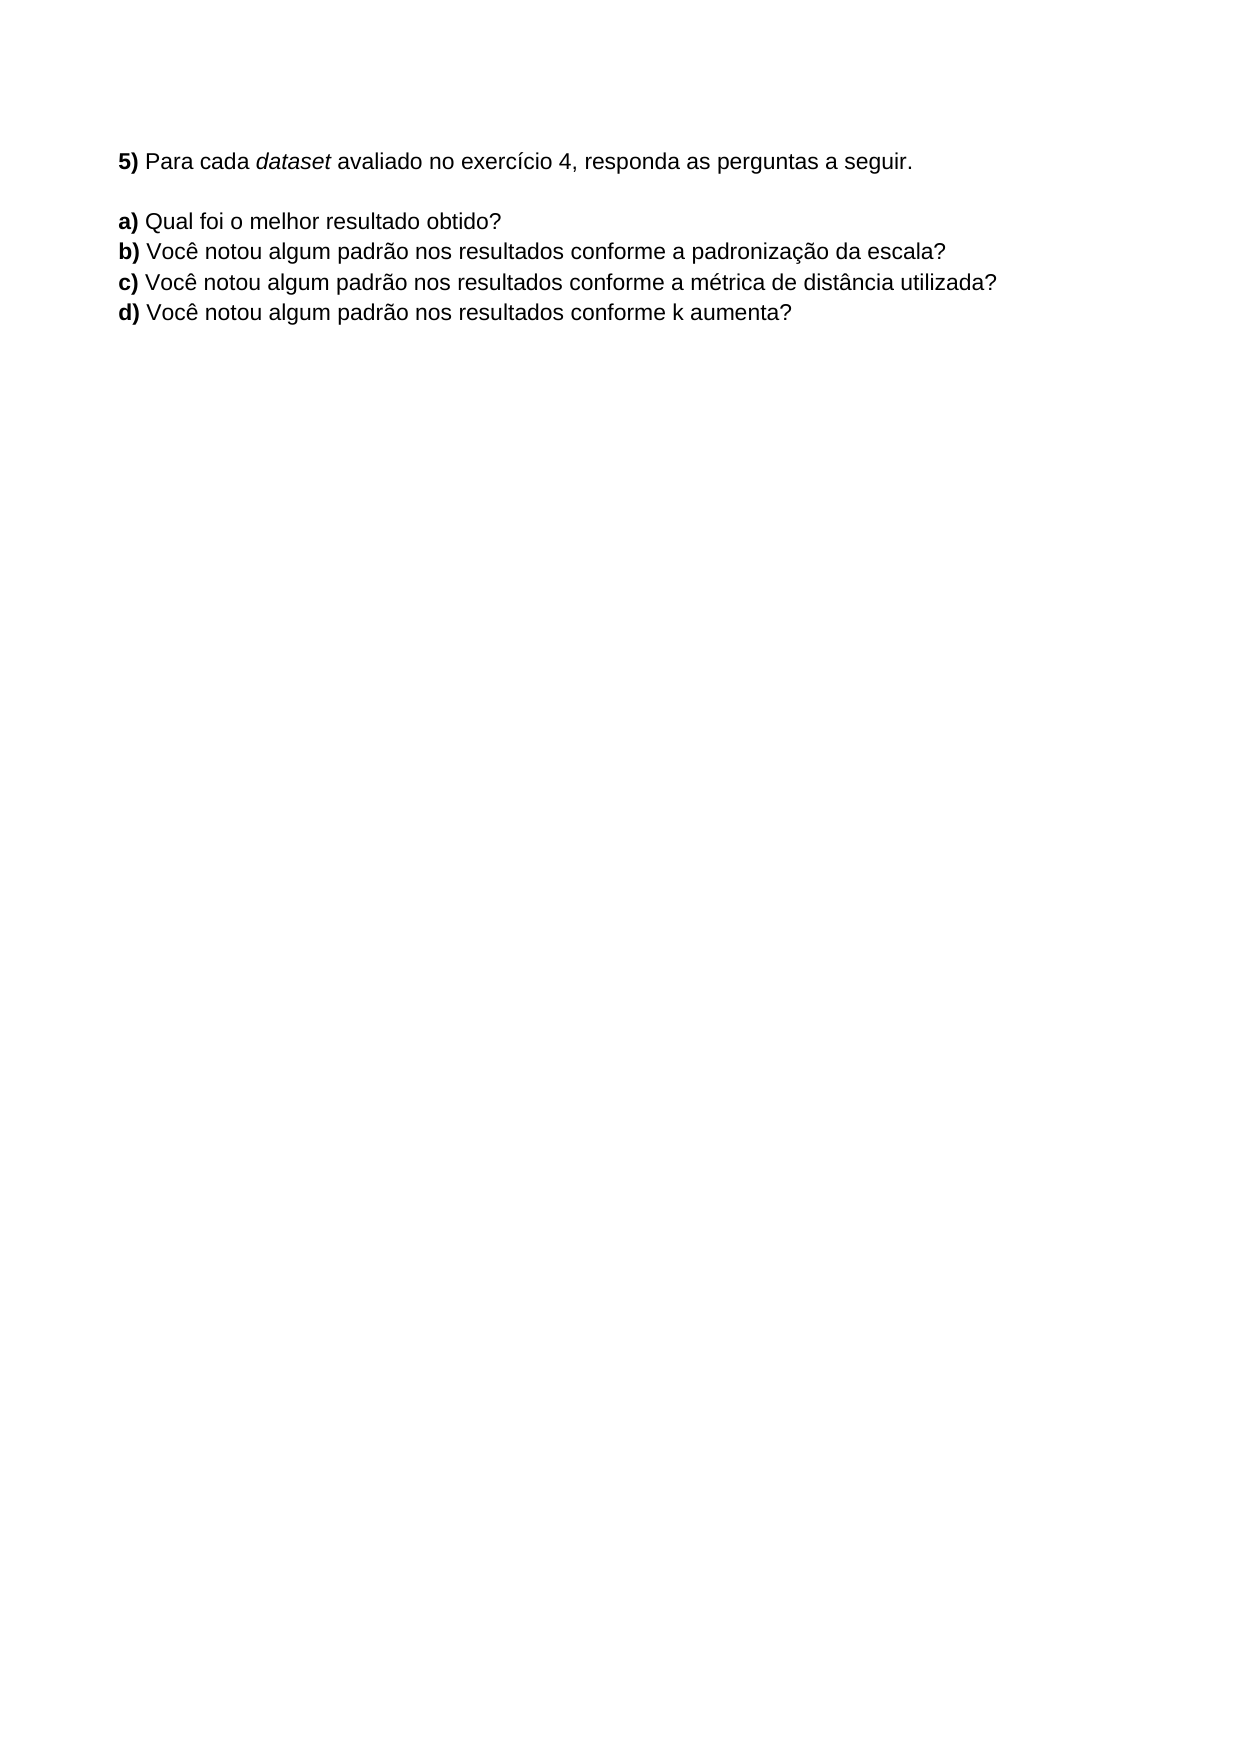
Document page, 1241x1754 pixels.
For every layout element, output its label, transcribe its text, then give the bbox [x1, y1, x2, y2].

text a) Qual foi o melhor resultado obtido? [118, 208, 1122, 234]
text c) Você notou algum padrão nos resultados conforme a métrica de distância utilizada? [118, 268, 1122, 295]
text d) Você notou algum padrão nos resultados conforme k aumenta? [118, 299, 1122, 325]
text 5) Para cada dataset avaliado no exercício 4, responda as perguntas a seguir. [118, 148, 1122, 174]
text b) Você notou algum padrão nos resultados conforme a padronização da escala? [118, 238, 1122, 264]
